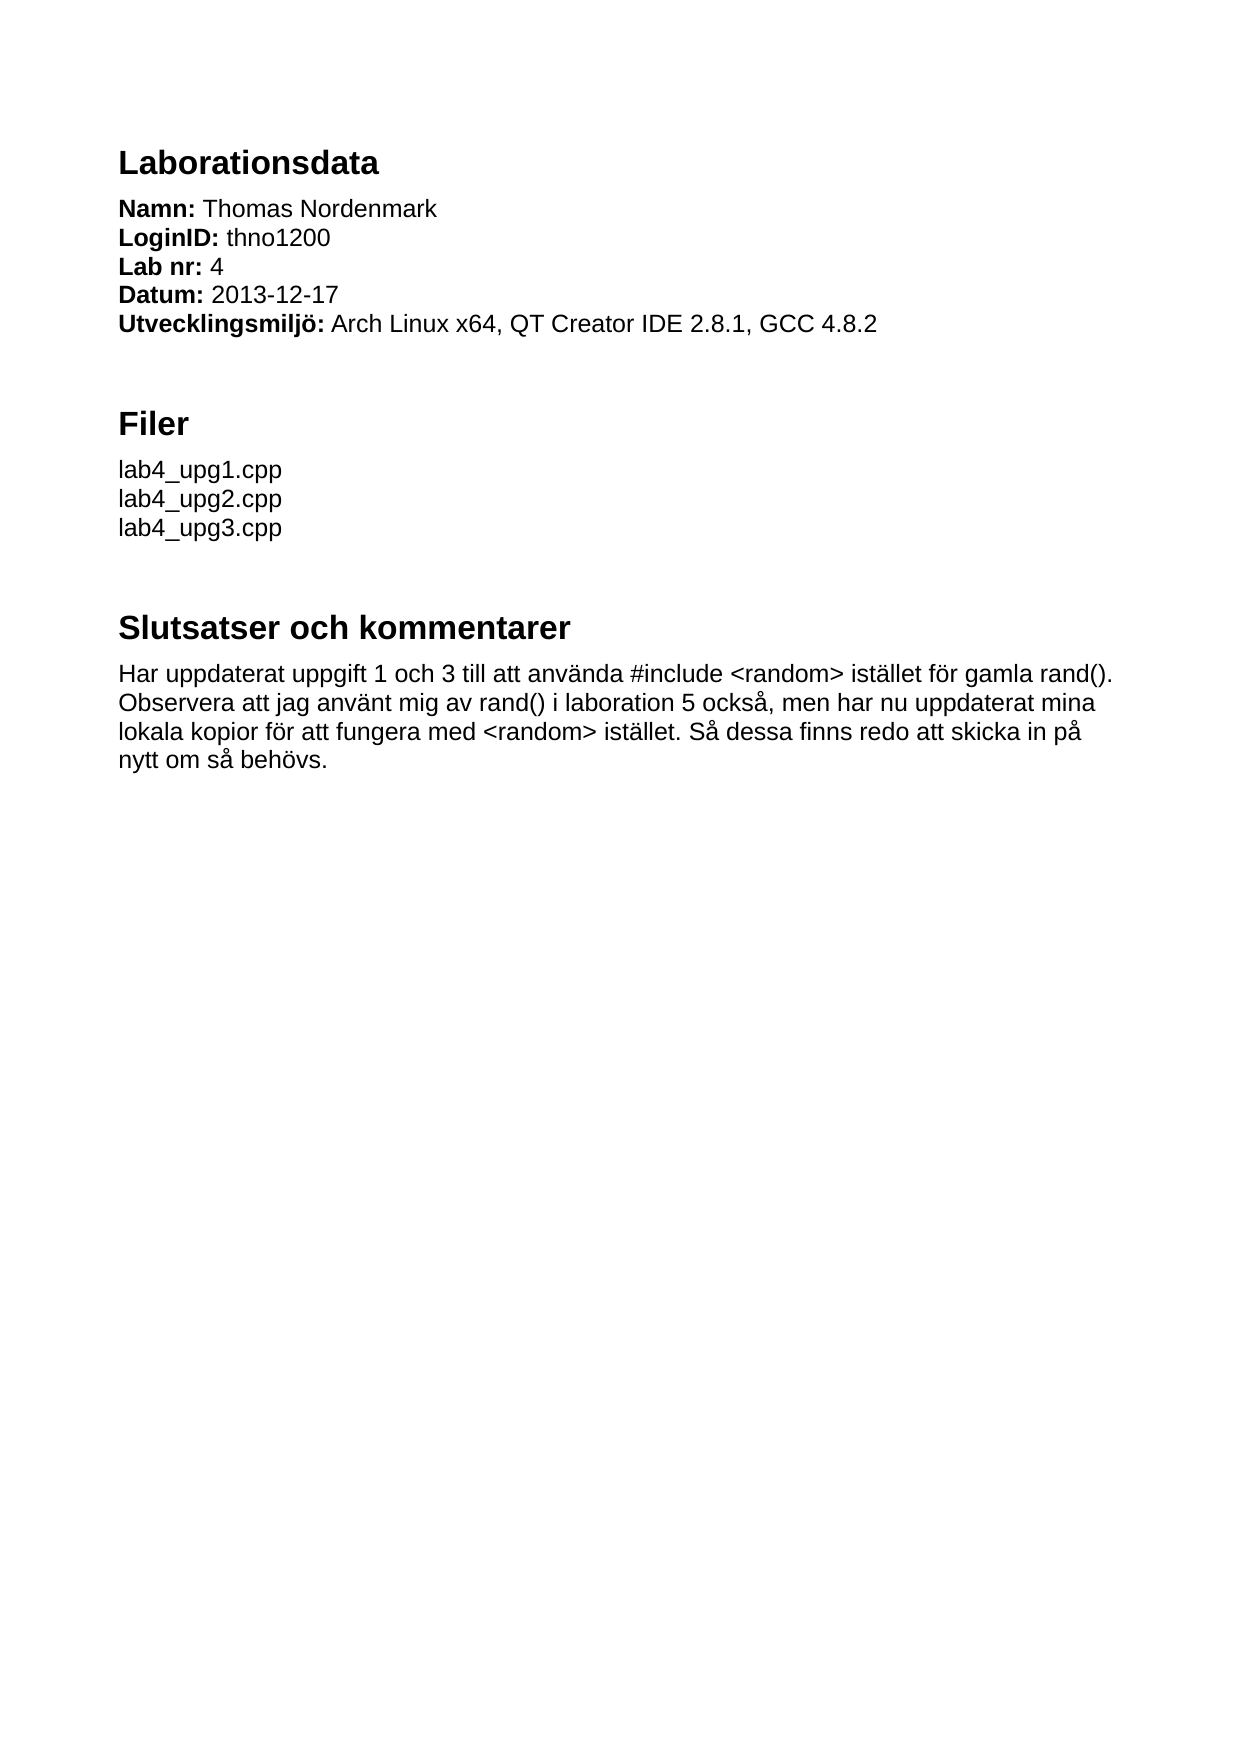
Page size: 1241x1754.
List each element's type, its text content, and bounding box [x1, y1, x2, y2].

text Har uppdaterat uppgift 1 och 3 till att använda #include <random> istället för gamla rand(). Observera att jag använt mig av rand() i laboration 5 också, men har nu uppdaterat mina lokala kopior för att fungera med <random> istället. Så dessa finns redo att skicka in på nytt om så behövs. [118, 659, 1122, 774]
subtitle Slutsatser och kommentarer [118, 608, 1122, 647]
text lab4_upg1.cpp lab4_upg2.cpp lab4_upg3.cpp [118, 455, 1122, 542]
subtitle Filer [118, 404, 1122, 443]
subtitle Laborationsdata [118, 143, 1122, 182]
text Namn: Thomas Nordenmark LoginID: thno1200 Lab nr: 4 Datum: 2013-12-17 Utvecklingsmiljö: Arch Linux x64, QT Creator IDE 2.8.1, GCC 4.8.2 [118, 194, 1122, 367]
